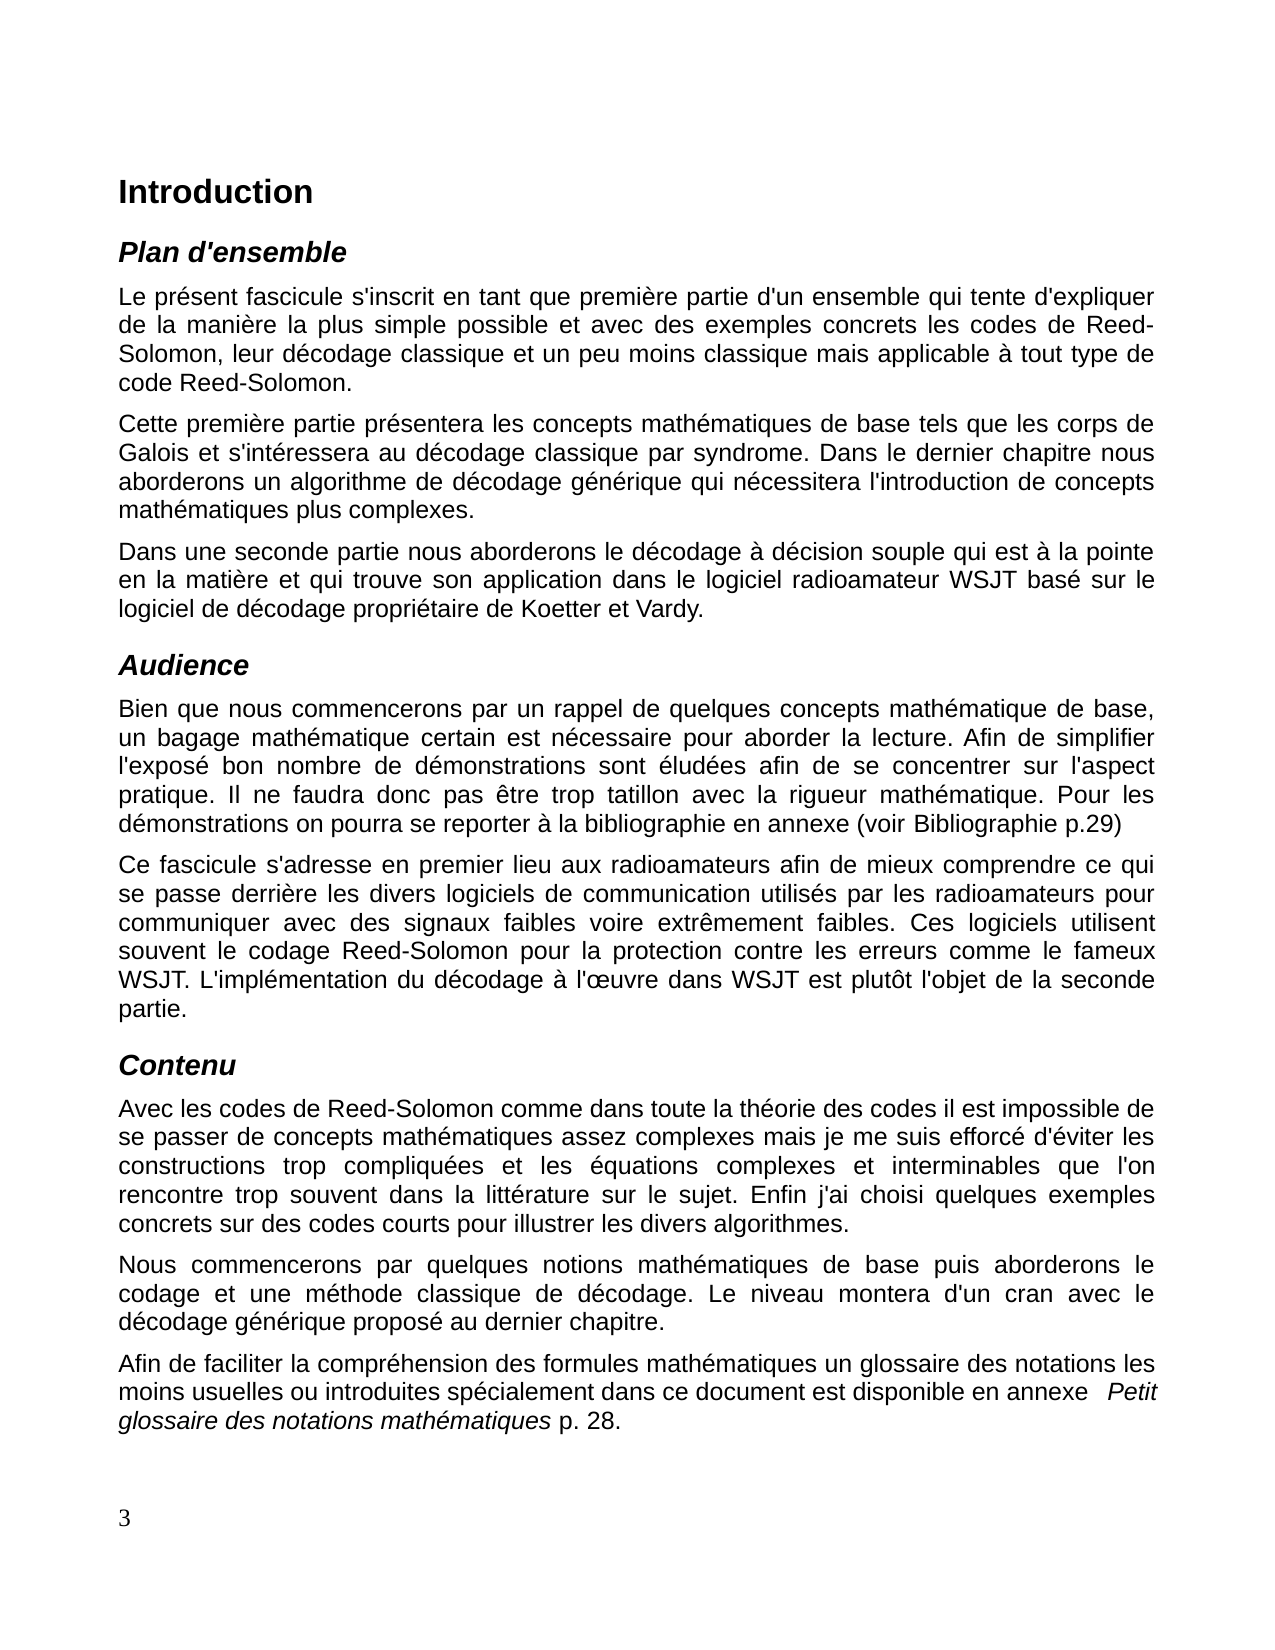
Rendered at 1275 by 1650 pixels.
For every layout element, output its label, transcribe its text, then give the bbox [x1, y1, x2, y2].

subtitle Plan d'ensemble [118, 236, 1157, 269]
text Avec les codes de Reed-Solomon comme dans toute la théorie des codes il est impossible de se passer de concepts mathématiques assez complexes mais je me suis efforcé d'éviter les constructions trop compliquées et les équations complexes et interminables que l'on rencontre trop souvent dans la littérature sur le sujet. Enfin j'ai choisi quelques exemples concrets sur des codes courts pour illustrer les divers algorithmes. [118, 1094, 1157, 1237]
text Nous commencerons par quelques notions mathématiques de base puis aborderons le codage et une méthode classique de décodage. Le niveau montera d'un cran avec le décodage générique proposé au dernier chapitre. [118, 1250, 1157, 1336]
subtitle Audience [118, 648, 1157, 681]
subtitle Contenu [118, 1048, 1157, 1081]
text Le présent fascicule s'inscrit en tant que première partie d'un ensemble qui tente d'expliquer de la manière la plus simple possible et avec des exemples concrets les codes de Reed-Solomon, leur décodage classique et un peu moins classique mais applicable à tout type de code Reed-Solomon. [118, 282, 1157, 397]
text Afin de faciliter la compréhension des formules mathématiques un glossaire des notations les moins usuelles ou introduites spécialement dans ce document est disponible en annexe Petit glossaire des notations mathématiques p. 27. [118, 1349, 1157, 1435]
text Ce fascicule s'adresse en premier lieu aux radioamateurs afin de mieux comprendre ce qui se passe derrière les divers logiciels de communication utilisés par les radioamateurs pour communiquer avec des signaux faibles voire extrêmement faibles. Ces logiciels utilisent souvent le codage Reed-Solomon pour la protection contre les erreurs comme le fameux WSJT. L'implémentation du décodage à l'œuvre dans WSJT est plutôt l'objet de la seconde partie. [118, 850, 1157, 1023]
text Dans une seconde partie nous aborderons le décodage à décision souple qui est à la pointe en la matière et qui trouve son application dans le logiciel radioamateur WSJT basé sur le logiciel de décodage propriétaire de Koetter et Vardy. [118, 537, 1157, 623]
text Cette première partie présentera les concepts mathématiques de base tels que les corps de Galois et s'intéressera au décodage classique par syndrome. Dans le dernier chapitre nous aborderons un algorithme de décodage générique qui nécessitera l'introduction de concepts mathématiques plus complexes. [118, 409, 1157, 524]
text Bien que nous commencerons par un rappel de quelques concepts mathématique de base, un bagage mathématique certain est nécessaire pour aborder la lecture. Afin de simplifier l'exposé bon nombre de démonstrations sont éludées afin de se concentrer sur l'aspect pratique. Il ne faudra donc pas être trop tatillon avec la rigueur mathématique. Pour les démonstrations on pourra se reporter à la bibliographie en annexe (voir Bibliographie p.28) [118, 694, 1157, 838]
subtitle Introduction [118, 172, 1157, 211]
